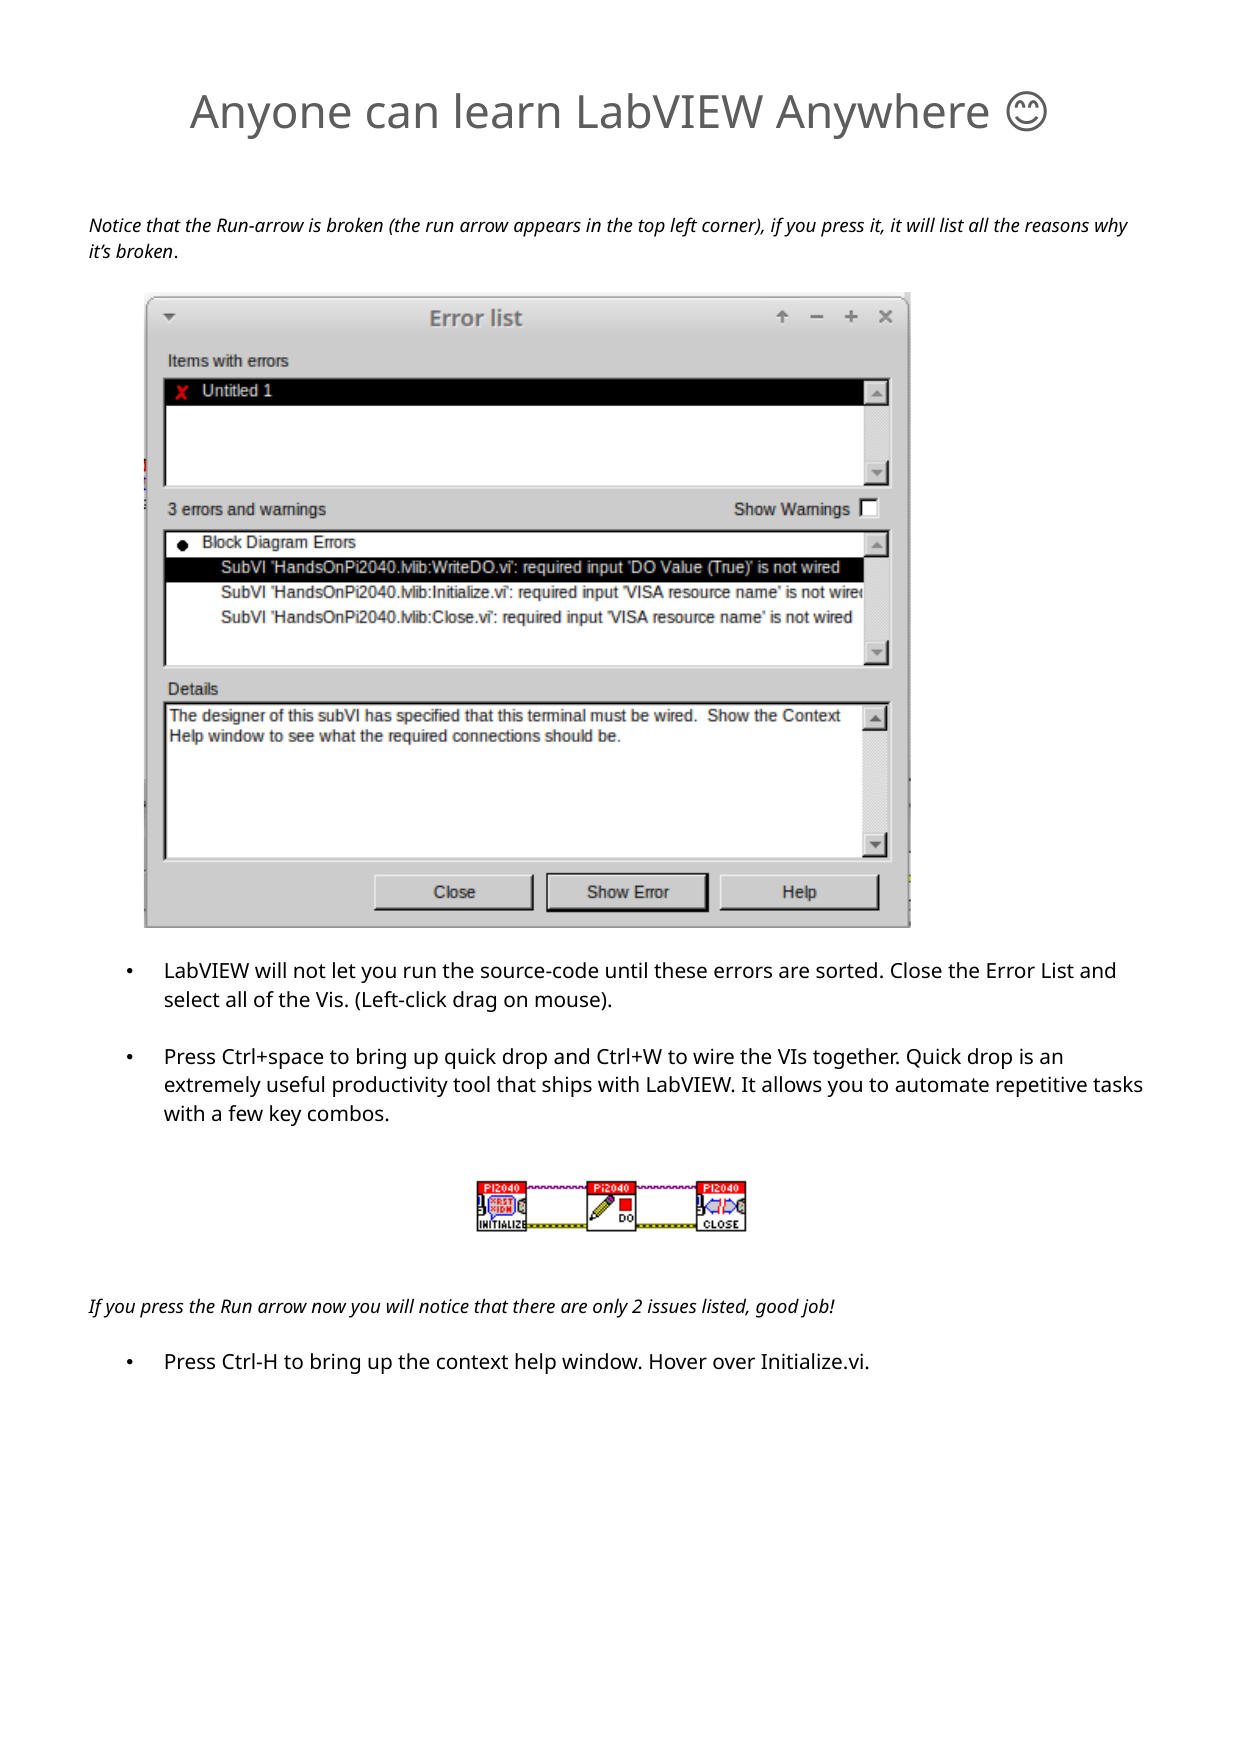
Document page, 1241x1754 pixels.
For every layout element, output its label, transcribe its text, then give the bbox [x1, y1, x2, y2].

text Notice that the Run-arrow is broken (the run arrow appears in the top left corner), if you press it, it will list all the reasons why it’s broken. [88, 213, 1152, 264]
picture [452, 1164, 773, 1268]
list Press Ctrl-H to bring up the context help window. Hover over Initialize.vi. [126, 1347, 1152, 1375]
list LabVIEW will not let you run the source-code until these errors are sorted. Close the Error List and select all of the Vis. (Left-click drag on mouse). [126, 956, 1152, 1013]
list Press Ctrl+space to bring up quick drop and Ctrl+W to wire the VIs together. Quick drop is an extremely useful productivity tool that ships with LabVIEW. It allows you to automate repetitive tasks with a few key combos. [126, 1042, 1152, 1127]
text If you press the Run arrow now you will notice that there are only 2 issues listed, good job! [88, 1293, 1152, 1318]
picture [143, 292, 911, 928]
